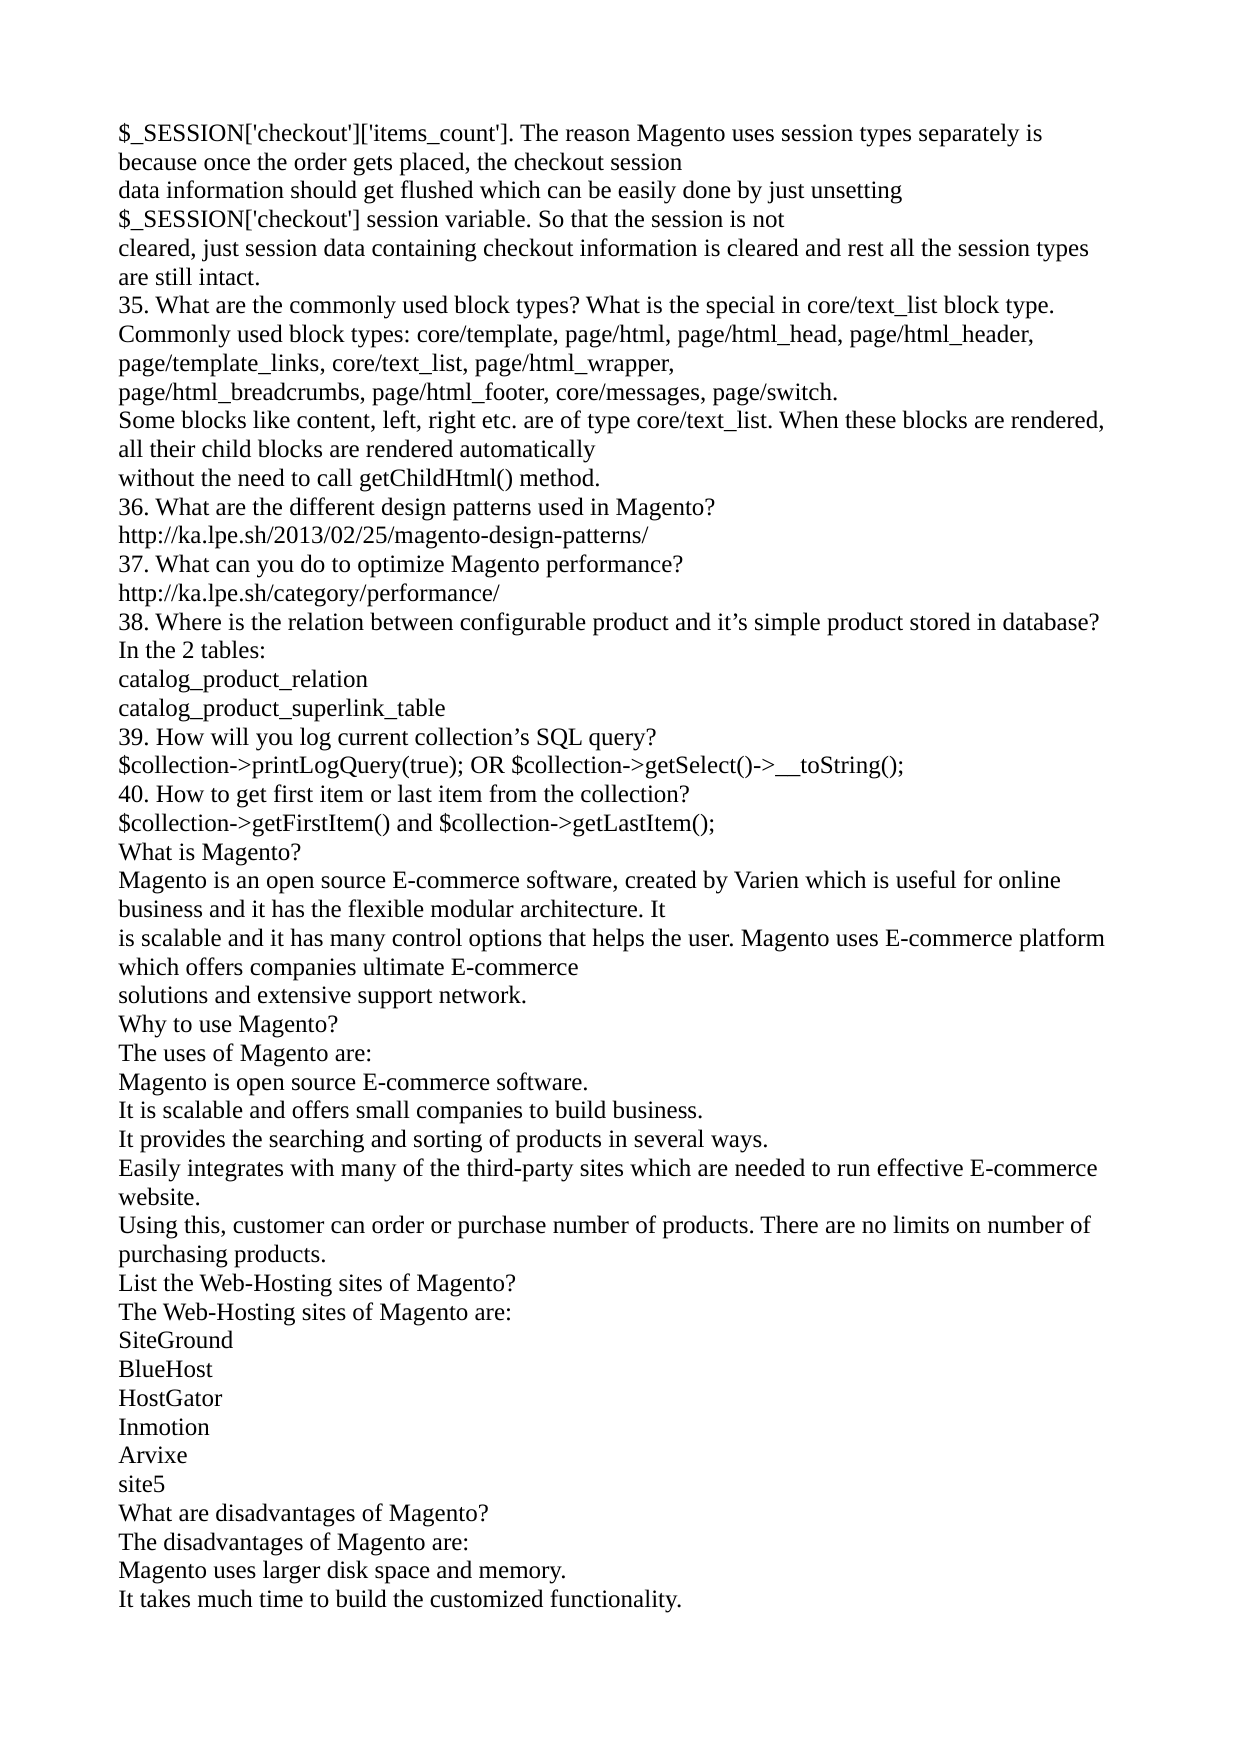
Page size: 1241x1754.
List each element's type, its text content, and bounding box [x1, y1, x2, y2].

text BlueHost [118, 1354, 1122, 1383]
text List the Web-Hosting sites of Magento? [118, 1268, 1122, 1297]
text It provides the searching and sorting of products in several ways. [118, 1124, 1122, 1153]
text catalog_product_relation [118, 664, 1122, 693]
text without the need to call getChildHtml() method. [118, 463, 1122, 492]
text http://ka.lpe.sh/category/performance/ [118, 578, 1122, 607]
text Magento is an open source E-commerce software, created by Varien which is useful for online business and it has the flexible modular architecture. It [118, 866, 1122, 923]
text catalog_product_superlink_table [118, 693, 1122, 722]
text Magento uses larger disk space and memory. [118, 1556, 1122, 1584]
text solutions and extensive support network. [118, 981, 1122, 1009]
text 37. What can you do to optimize Magento performance? [118, 549, 1122, 578]
text is scalable and it has many control options that helps the user. Magento uses E-commerce platform which offers companies ultimate E-commerce [118, 923, 1122, 981]
text 39. How will you log current collection’s SQL query? [118, 722, 1122, 751]
text http://ka.lpe.sh/2013/02/25/magento-design-patterns/ [118, 521, 1122, 549]
text SiteGround [118, 1326, 1122, 1354]
text 35. What are the commonly used block types? What is the special in core/text_list block type. [118, 291, 1122, 319]
text Using this, customer can order or purchase number of products. There are no limits on number of purchasing products. [118, 1211, 1122, 1268]
text It is scalable and offers small companies to build business. [118, 1096, 1122, 1124]
text site5 [118, 1469, 1122, 1498]
text 40. How to get first item or last item from the collection? [118, 779, 1122, 808]
text Arvixe [118, 1441, 1122, 1469]
text Some blocks like content, left, right etc. are of type core/text_list. When these blocks are rendered, all their child blocks are rendered automatically [118, 406, 1122, 463]
text data information should get flushed which can be easily done by just unsetting $_SESSION['checkout'] session variable. So that the session is not [118, 176, 1122, 233]
text 38. Where is the relation between configurable product and it’s simple product stored in database? [118, 607, 1122, 636]
text Magento is open source E-commerce software. [118, 1067, 1122, 1096]
text The Web-Hosting sites of Magento are: [118, 1297, 1122, 1326]
text It takes much time to build the customized functionality. [118, 1584, 1122, 1613]
text The disadvantages of Magento are: [118, 1527, 1122, 1556]
text What are disadvantages of Magento? [118, 1498, 1122, 1527]
text cleared, just session data containing checkout information is cleared and rest all the session types are still intact. [118, 233, 1122, 291]
text Commonly used block types: core/template, page/html, page/html_head, page/html_header, page/template_links, core/text_list, page/html_wrapper, [118, 319, 1122, 377]
text $collection->getFirstItem() and $collection->getLastItem(); [118, 808, 1122, 837]
text page/html_breadcrumbs, page/html_footer, core/messages, page/switch. [118, 377, 1122, 406]
text The uses of Magento are: [118, 1038, 1122, 1067]
text HostGator [118, 1383, 1122, 1412]
text $_SESSION['checkout']['items_count']. The reason Magento uses session types separately is because once the order gets placed, the checkout session [118, 118, 1122, 176]
text In the 2 tables: [118, 636, 1122, 664]
text Why to use Magento? [118, 1009, 1122, 1038]
text Inmotion [118, 1412, 1122, 1441]
text $collection->printLogQuery(true); OR $collection->getSelect()->__toString(); [118, 751, 1122, 779]
text What is Magento? [118, 837, 1122, 866]
text 36. What are the different design patterns used in Magento? [118, 492, 1122, 521]
text Easily integrates with many of the third-party sites which are needed to run effective E-commerce website. [118, 1153, 1122, 1211]
